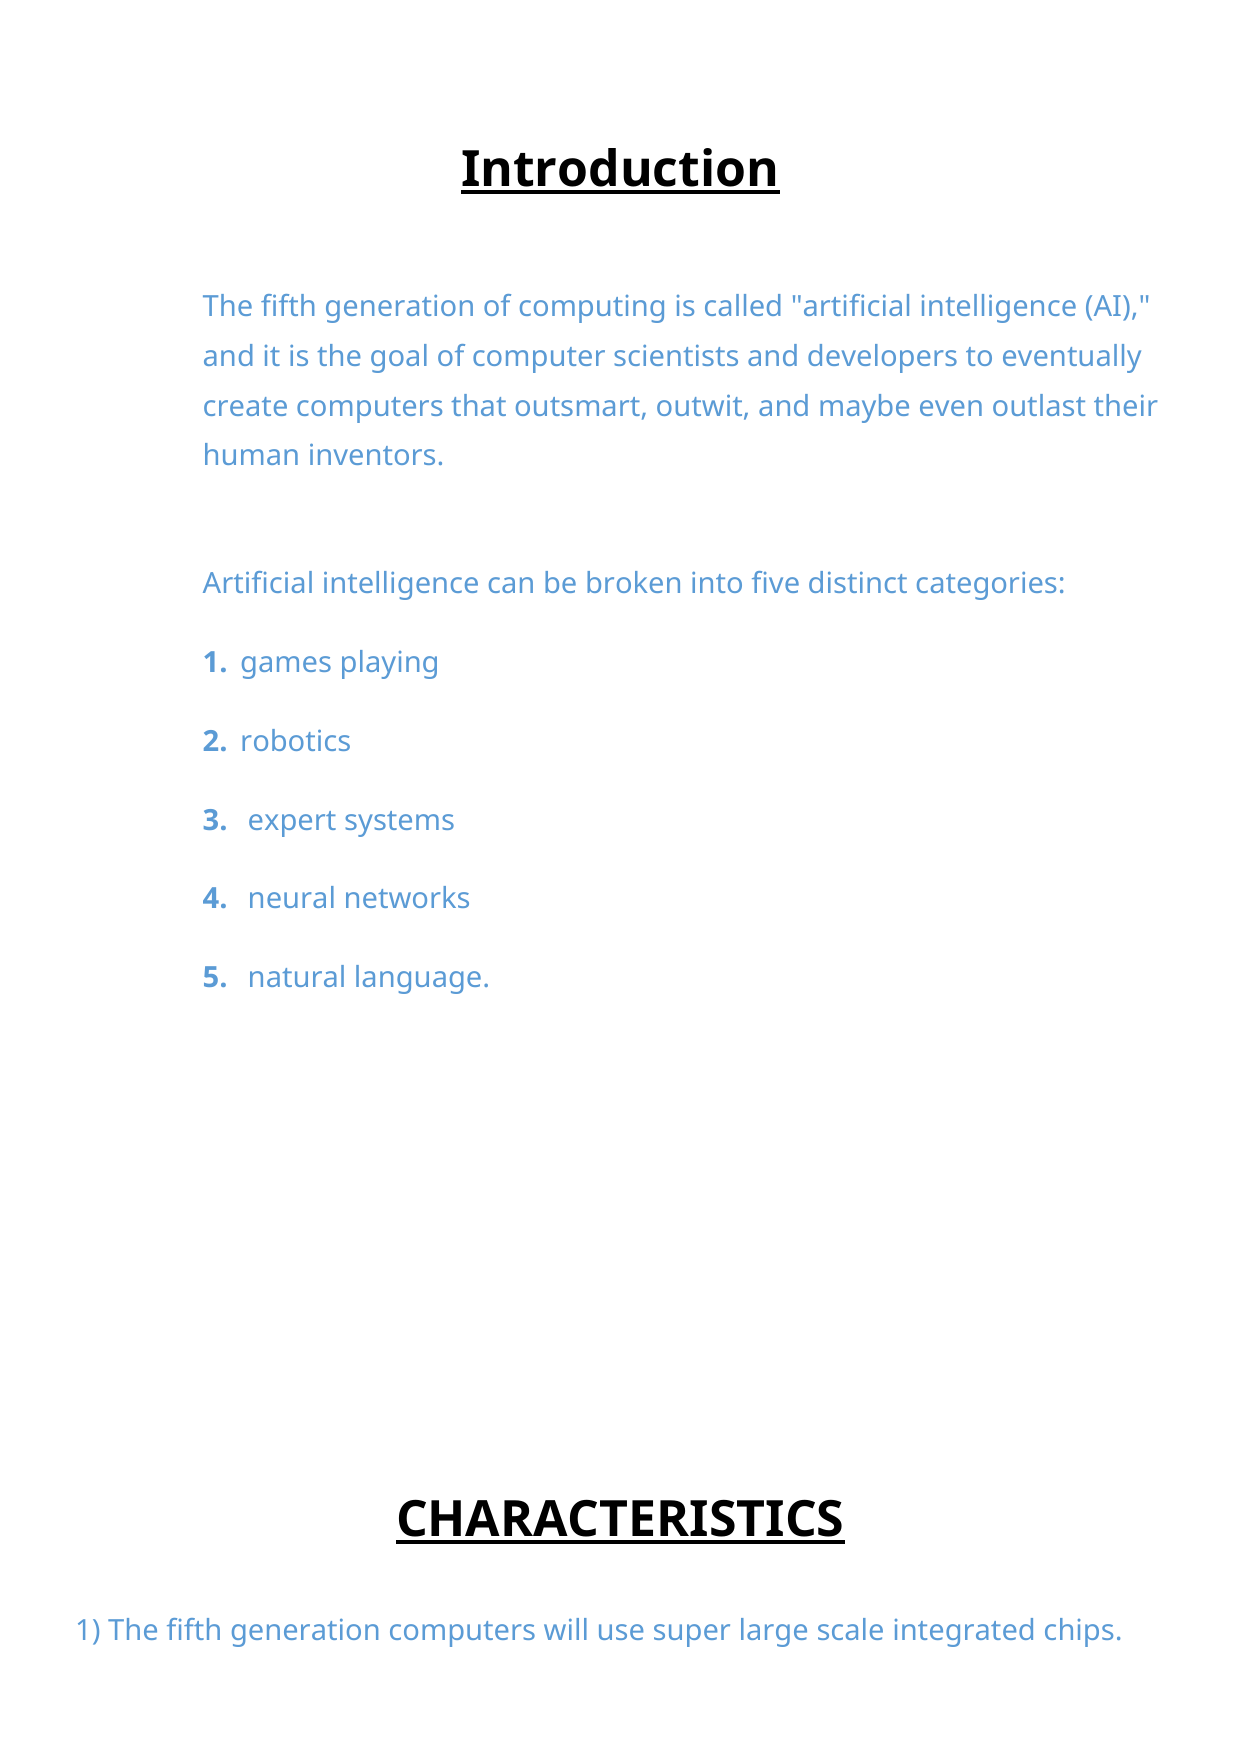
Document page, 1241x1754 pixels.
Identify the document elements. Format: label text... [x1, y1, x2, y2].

list games playing [202, 642, 1165, 681]
list robotics [202, 720, 1165, 760]
list neural networks [202, 878, 1165, 917]
text The fifth generation of computing is called "artificial intelligence (AI)," and it is the goal of computer scientists and developers to eventually create computers that outsmart, outwit, and maybe even outlast their human inventors. [202, 247, 1165, 474]
list expert systems [202, 799, 1165, 839]
text Artificial intelligence can be broken into five distinct categories: [202, 513, 1165, 602]
list natural language. [202, 957, 1165, 1039]
text 1) The fifth generation computers will use super large scale integrated chips. [75, 1572, 1165, 1649]
text CHARACTERISTICS [75, 1483, 1165, 1551]
text Introduction [75, 133, 1165, 201]
